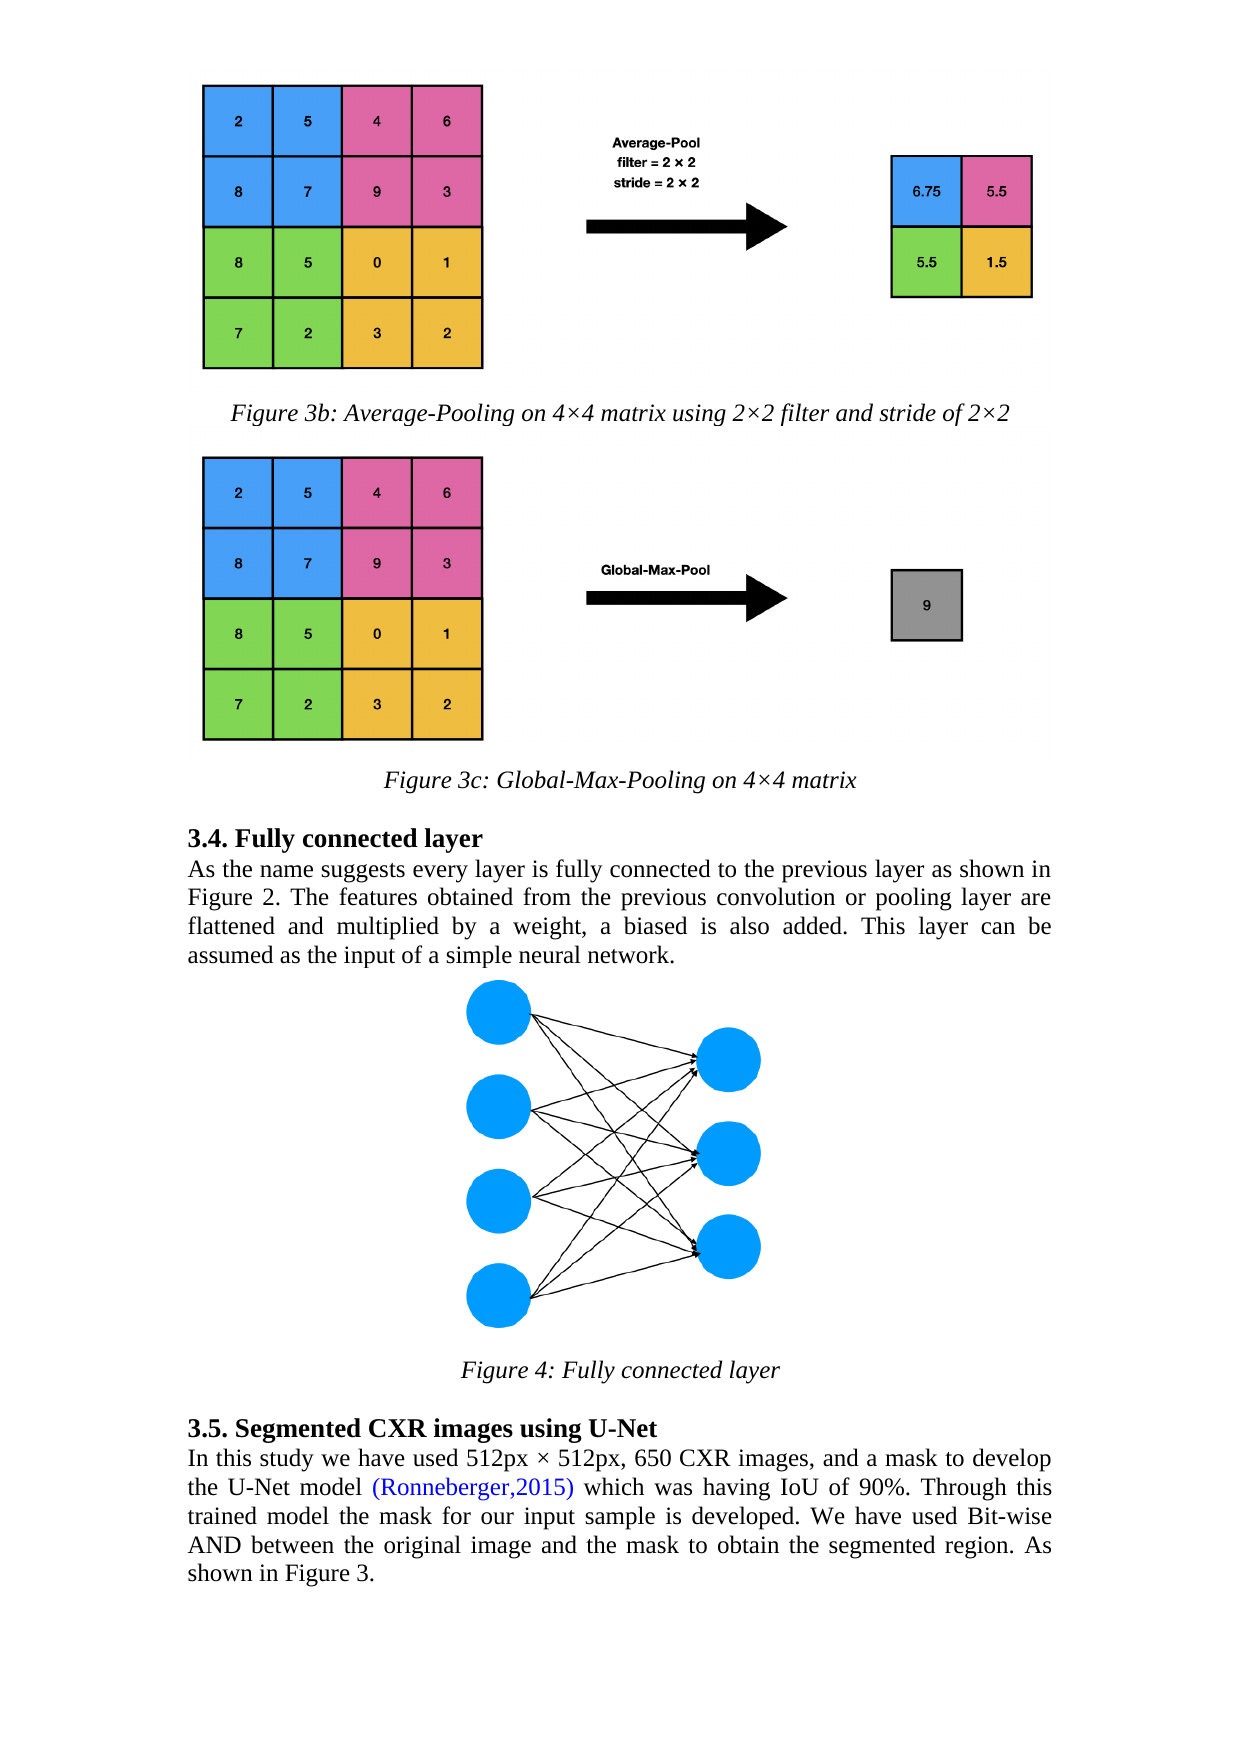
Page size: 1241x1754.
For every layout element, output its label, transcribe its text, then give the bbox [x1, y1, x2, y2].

text 3.5. Segmented CXR images using U-Net [187, 1412, 1053, 1443]
text As the name suggests every layer is fully connected to the previous layer as shown in Figure 2. The features obtained from the previous convolution or pooling layer are flattened and multiplied by a weight, a biased is also added. This layer can be assumed as the input of a simple neural network. [187, 854, 1053, 969]
text Figure 3b: Average-Pooling on 4×4 matrix using 2×2 filter and stride of 2×2 [187, 398, 1053, 426]
text 3.4. Fully connected layer [187, 822, 1053, 854]
text In this study we have used 512px × 512px, 650 CXR images, and a mask to develop the U-Net model (Ronneberger,2015) which was having IoU of 90%. Through this trained model the mask for our input sample is developed. We have used Bit-wise AND between the original image and the mask to obtain the segmented region. As shown in Figure 3. [187, 1443, 1053, 1587]
picture [363, 968, 878, 1355]
text Figure 3c: Global-Max-Pooling on 4×4 matrix [187, 766, 1053, 794]
picture [187, 426, 1054, 766]
text Figure 4: Fully connected layer [187, 1355, 1053, 1383]
picture [187, 66, 1054, 398]
